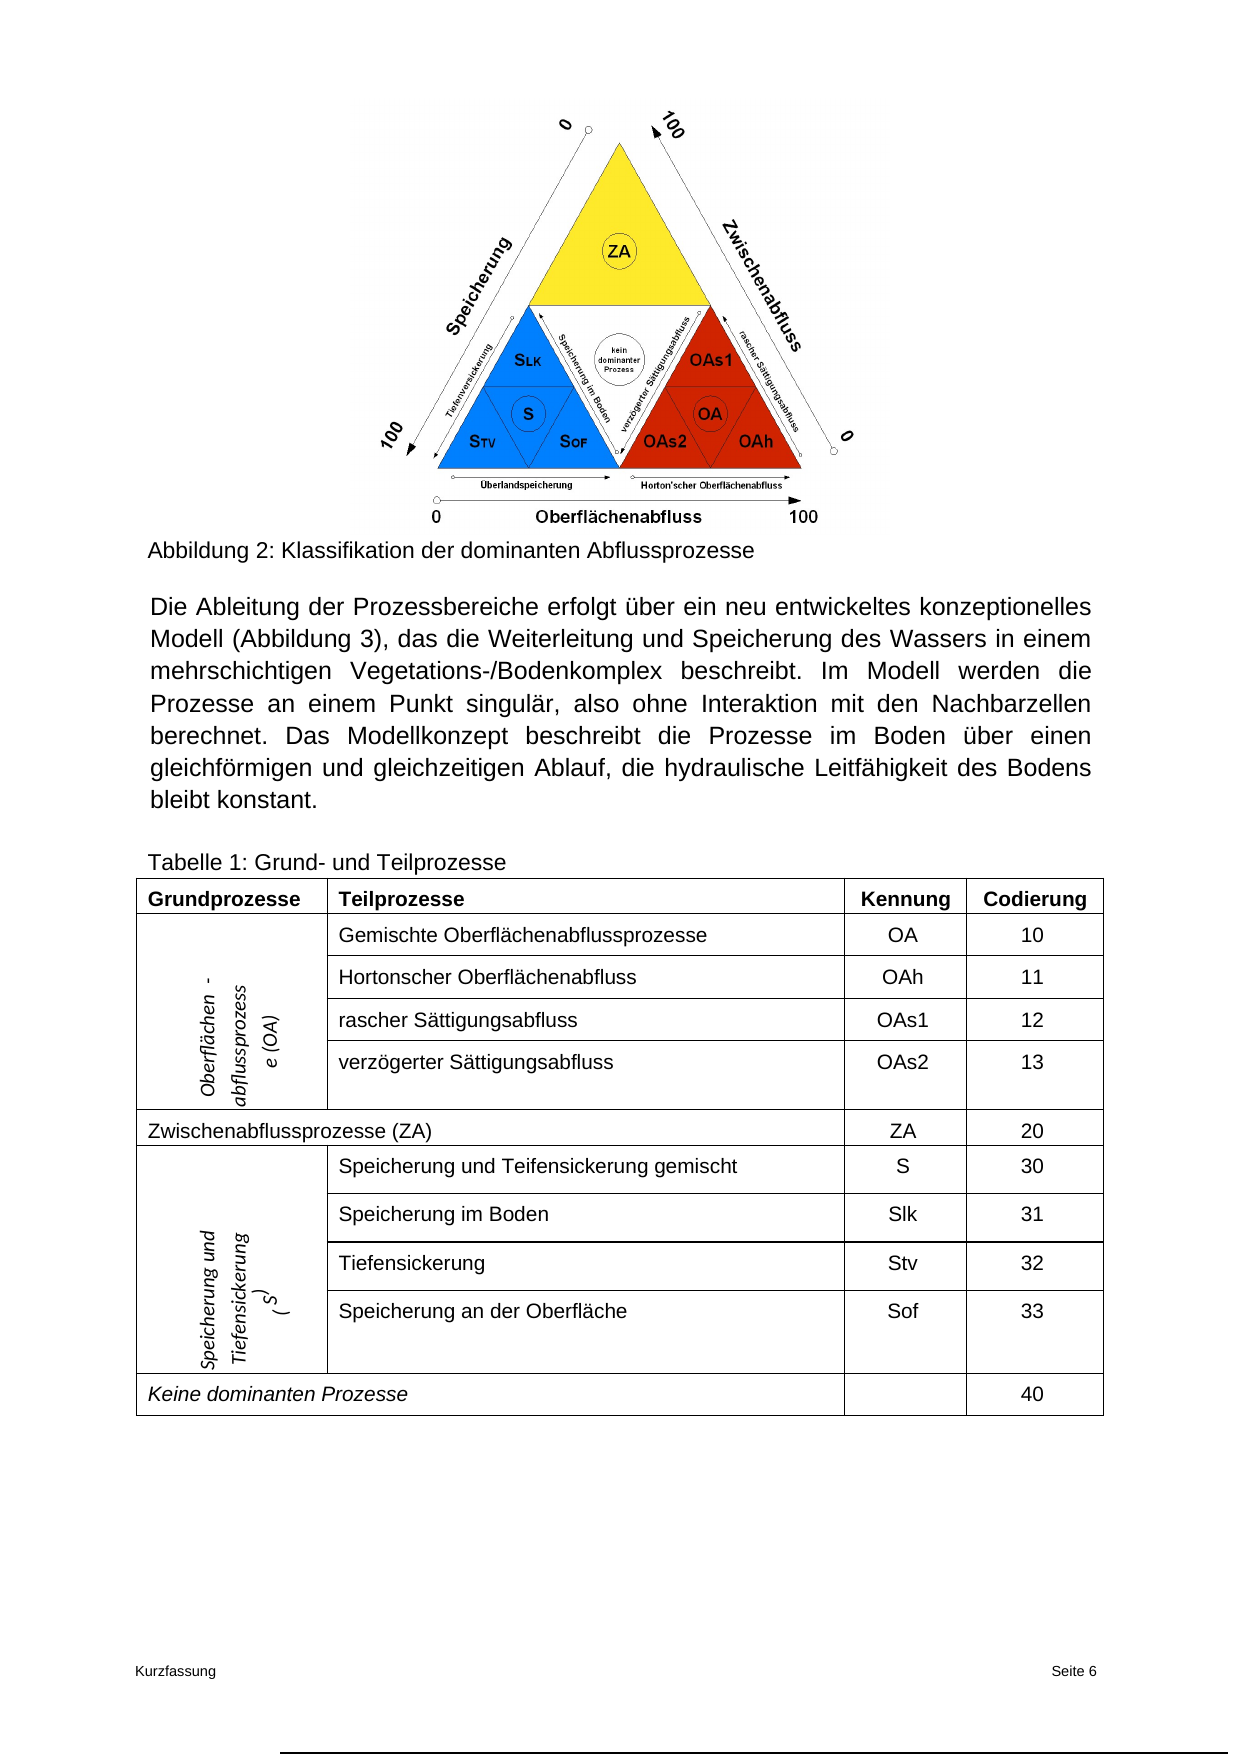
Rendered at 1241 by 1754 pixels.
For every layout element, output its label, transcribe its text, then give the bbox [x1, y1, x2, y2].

table_cell Speicherung an der Oberfläche [328, 1291, 844, 1373]
table_cell 13 [967, 1041, 1103, 1109]
table_cell S [845, 1146, 966, 1193]
table_cell Hortonscher Oberflächenabfluss [328, 956, 844, 998]
table_header Teilprozesse [328, 879, 844, 913]
table_cell 12 [967, 999, 1103, 1040]
table_cell Sof [845, 1291, 966, 1373]
table_cell 20 [967, 1110, 1103, 1144]
table_header Grundprozesse [137, 879, 327, 913]
table_header Kennung [845, 879, 966, 913]
table_cell verzögerter Sättigungsabfluss [328, 1041, 844, 1109]
table_cell [845, 1374, 966, 1415]
table_cell Tiefensickerung [328, 1243, 844, 1289]
table_cell Speicherung im Boden [328, 1194, 844, 1241]
text Die Ableitung der Prozessbereiche erfolgt über ein neu entwickeltes konzeptionelles Modell (Abbildung 3), das die Weiterleitung und Speicherung des Wassers in einem mehrschichtigen Vegetations-/Bodenkomplex beschreibt. Im Modell werden die Prozesse an einem Punkt singulär, also ohne Interaktion mit den Nachbarzellen berechnet. Das Modellkonzept beschreibt die Prozesse im Boden über einen gleichförmigen und gleichzeitigen Ablauf, die hydraulische Leitfähigkeit des Bodens bleibt konstant. [150, 592, 1093, 814]
table_cell 11 [967, 956, 1103, 998]
table_cell 31 [967, 1194, 1103, 1241]
table_cell Speicherung und Teifensickerung gemischt [328, 1146, 844, 1193]
table_cell 10 [967, 914, 1103, 955]
table_cell Zwischenabflussprozesse (ZA) [137, 1110, 844, 1144]
table_cell [137, 1146, 327, 1373]
table_cell OAs1 [845, 999, 966, 1040]
table_cell [137, 914, 327, 1109]
table_cell OA [845, 914, 966, 955]
table_cell 40 [967, 1374, 1103, 1415]
table_cell OAh [845, 956, 966, 998]
table_cell Slk [845, 1194, 966, 1241]
text Abbildung 2: Klassifikation der dominanten Abflussprozesse [147, 537, 1181, 563]
text Tabelle 1: Grund- und Teilprozesse [147, 849, 1181, 875]
table_cell 33 [967, 1291, 1103, 1373]
table_cell rascher Sättigungsabfluss [328, 999, 844, 1040]
table_cell OAs2 [845, 1041, 966, 1109]
table_cell ZA [845, 1110, 966, 1144]
table_cell 30 [967, 1146, 1103, 1193]
table_cell Stv [845, 1243, 966, 1289]
table_cell Gemischte Oberflächenabflussprozesse [328, 914, 844, 955]
table_cell Keine dominanten Prozesse [137, 1374, 844, 1415]
table_header Codierung [967, 879, 1103, 913]
table_cell 32 [967, 1243, 1103, 1289]
